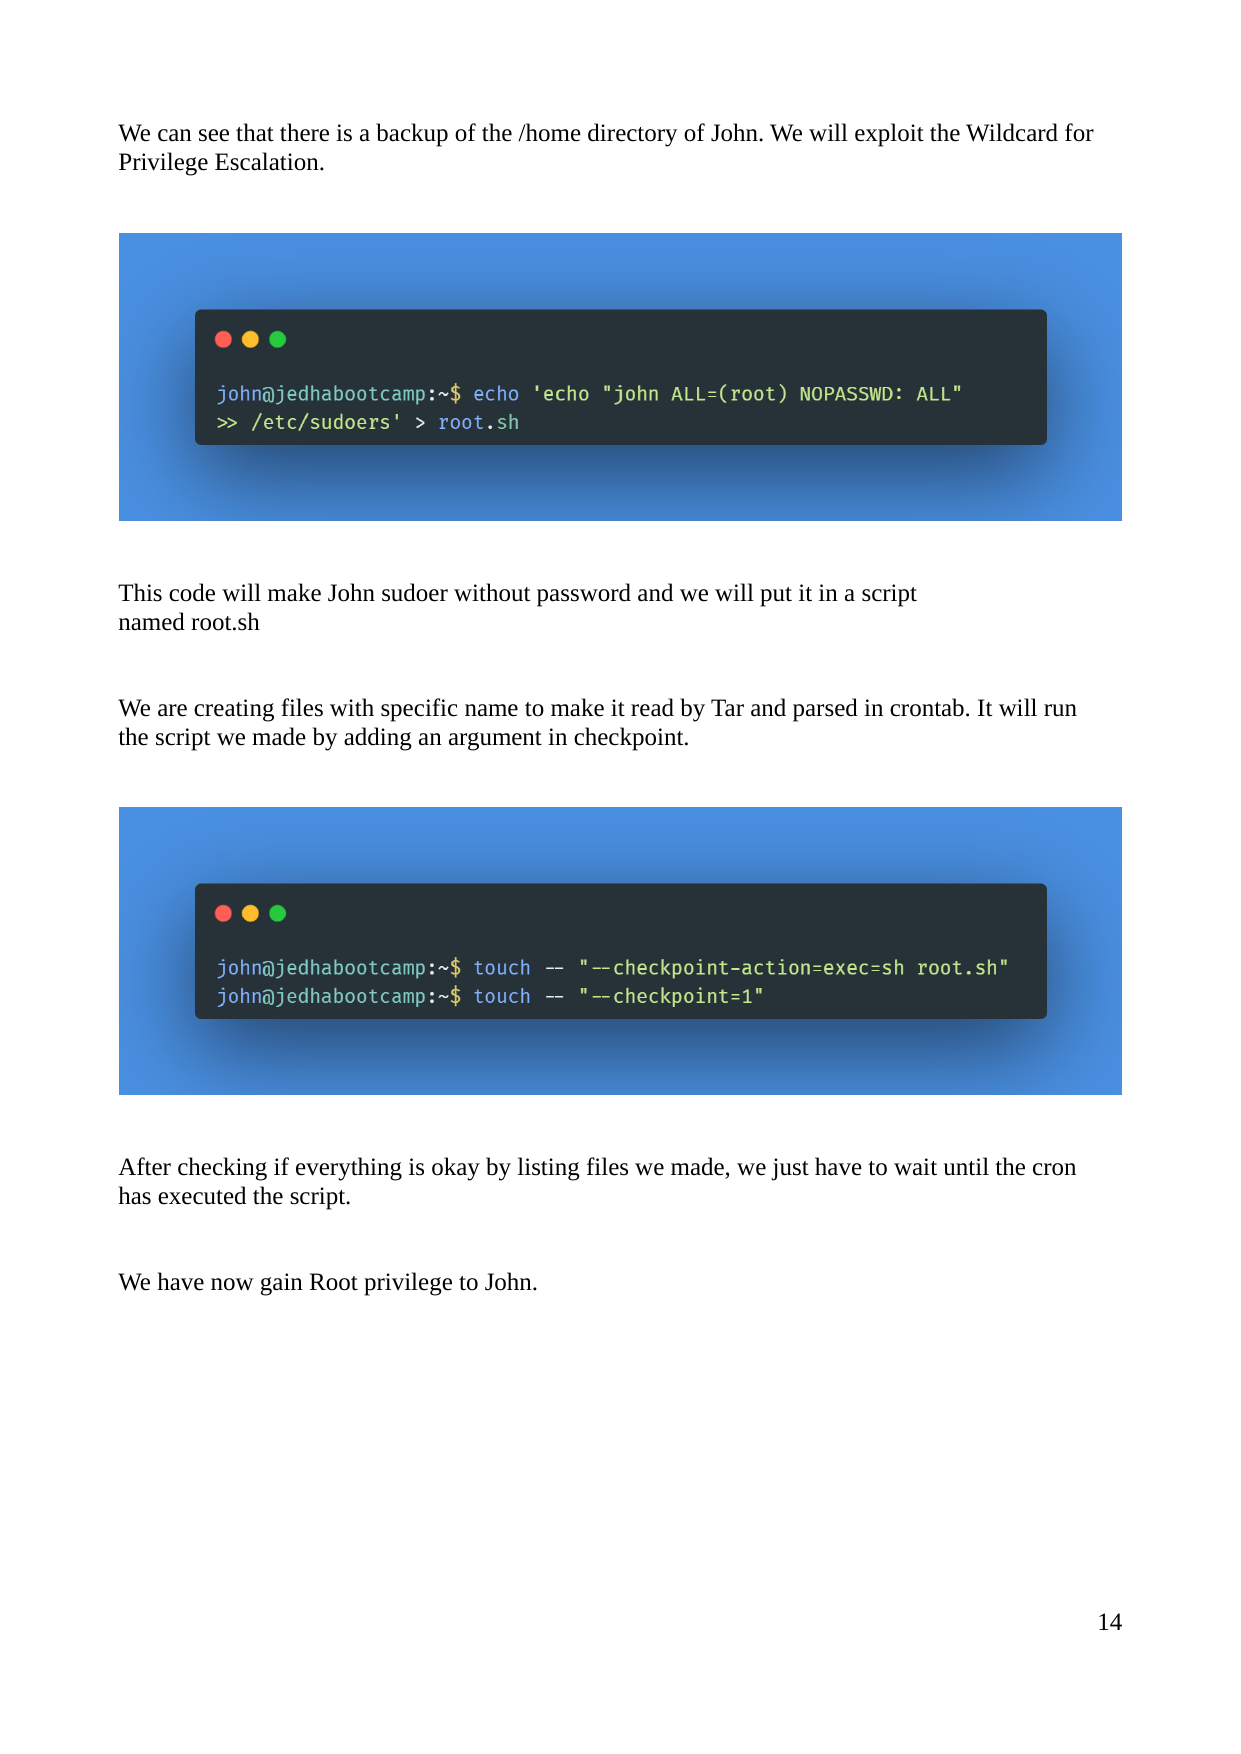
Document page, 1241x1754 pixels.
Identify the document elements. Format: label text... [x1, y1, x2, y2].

picture [118, 807, 1122, 1095]
picture [118, 233, 1122, 521]
text We are creating files with specific name to make it read by Tar and parsed in crontab. It will run [118, 693, 1122, 722]
text has executed the script. [118, 1181, 1122, 1210]
text the script we made by adding an argument in checkpoint. [118, 722, 1122, 750]
text After checking if everything is okay by listing files we made, we just have to wait until the cron [118, 1152, 1122, 1181]
text We can see that there is a backup of the /home directory of John. We will exploit the Wildcard for Privilege Escalation. [118, 118, 1122, 176]
text named root.sh [118, 607, 1122, 635]
text We have now gain Root privilege to John. [118, 1267, 1122, 1296]
text This code will make John sudoer without password and we will put it in a script [118, 578, 1122, 607]
